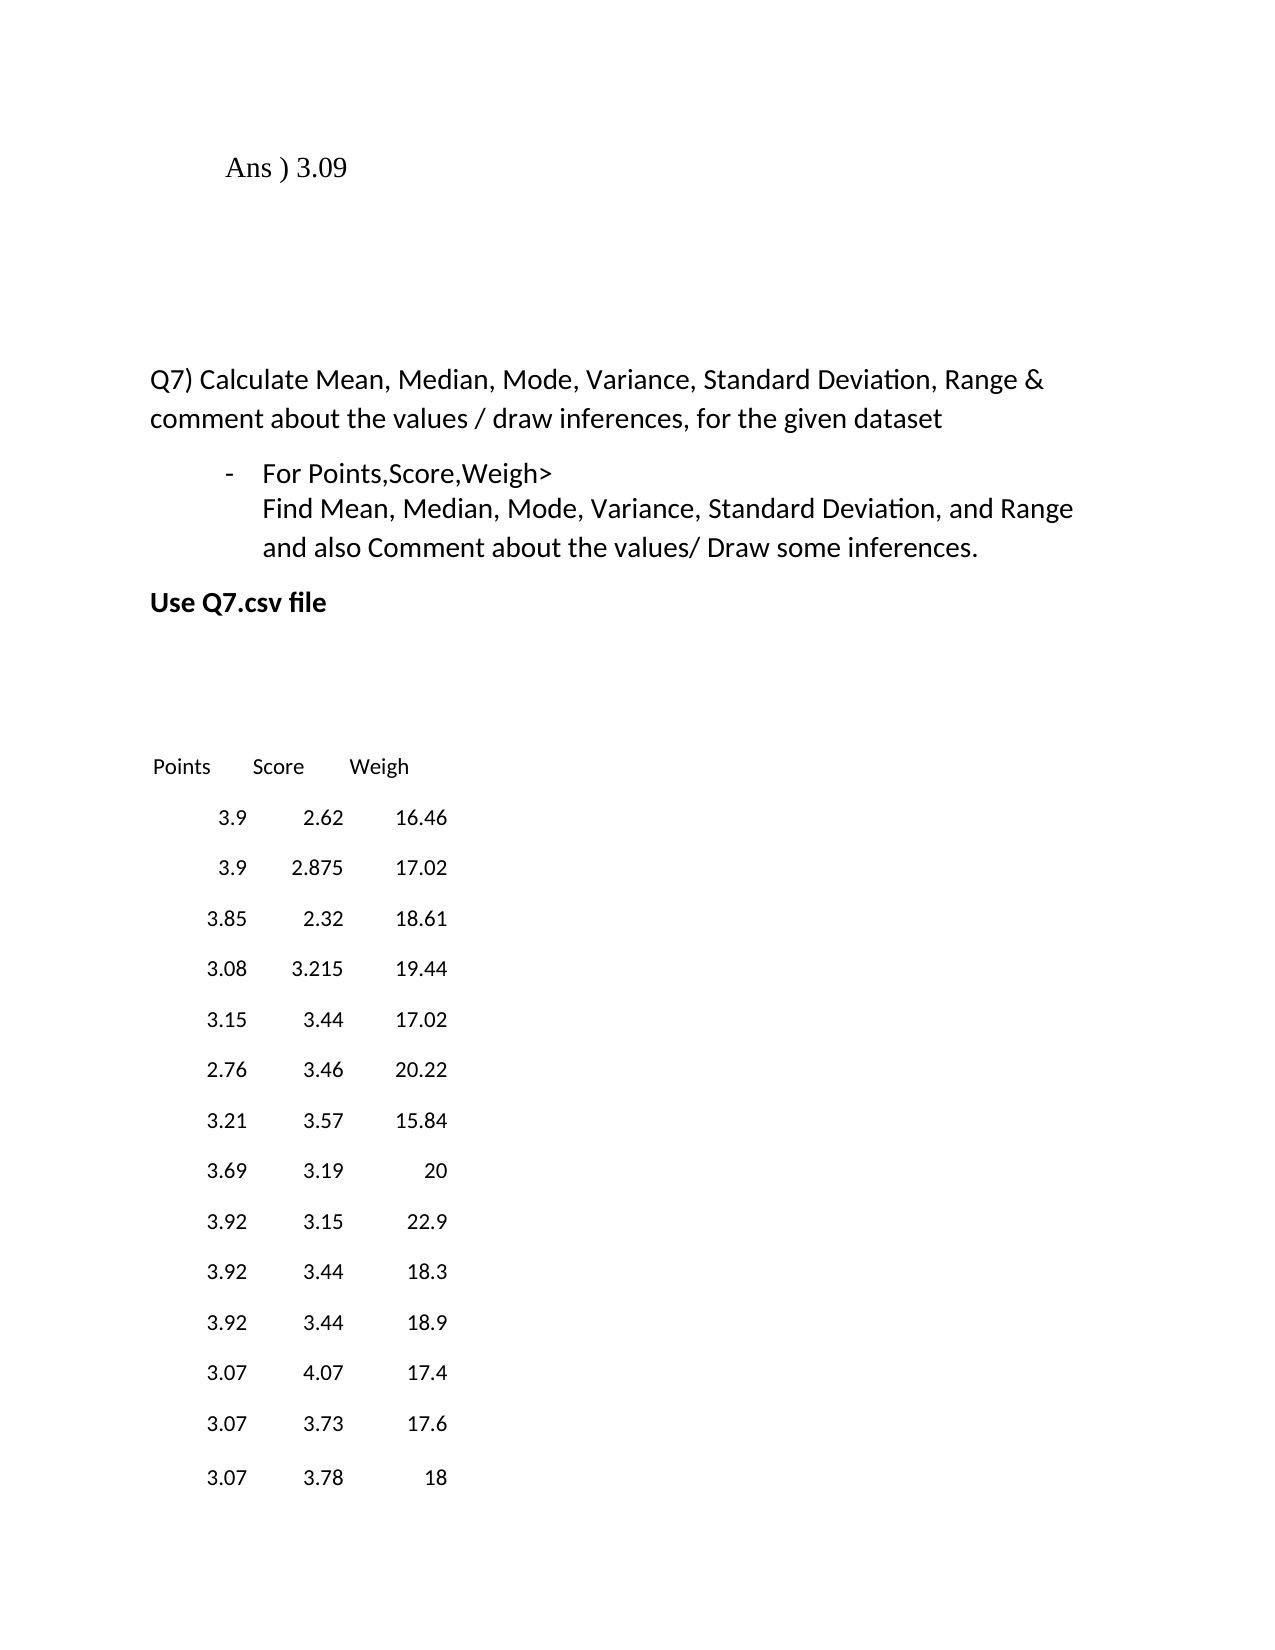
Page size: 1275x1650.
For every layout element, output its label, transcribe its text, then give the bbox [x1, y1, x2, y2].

table_cell 3.44 [250, 1255, 346, 1305]
table_cell 18 [346, 1457, 450, 1497]
text Q7) Calculate Mean, Median, Mode, Variance, Standard Deviation, Range & comment about the values / draw inferences, for the given dataset [150, 361, 1125, 435]
table_cell 3.85 [150, 901, 250, 951]
table_cell 18.3 [346, 1255, 450, 1305]
table_cell 20 [346, 1154, 450, 1204]
table_cell 3.69 [150, 1154, 250, 1204]
text Use Q7.csv file [150, 584, 1125, 619]
table_cell 2.875 [250, 850, 346, 901]
table_header Score [250, 749, 346, 800]
table_cell 19.44 [346, 951, 450, 1002]
table_cell 3.07 [150, 1406, 250, 1457]
list For Points,Score,Weigh> [225, 455, 1125, 490]
table_cell 3.57 [250, 1103, 346, 1153]
table_cell 2.62 [250, 800, 346, 850]
table_cell 3.15 [150, 1002, 250, 1052]
table_cell 4.07 [250, 1356, 346, 1406]
table_cell 17.02 [346, 1002, 450, 1052]
table_cell 17.02 [346, 850, 450, 901]
table_cell 3.07 [150, 1457, 250, 1497]
table_header Points [150, 749, 250, 800]
table_cell 3.9 [150, 800, 250, 850]
table_cell 18.9 [346, 1305, 450, 1356]
table_cell 3.73 [250, 1406, 346, 1457]
table_cell 3.78 [250, 1457, 346, 1497]
table_cell 3.21 [150, 1103, 250, 1153]
table_cell 3.07 [150, 1356, 250, 1406]
table_cell 3.92 [150, 1255, 250, 1305]
table_cell 18.61 [346, 901, 450, 951]
table_cell 17.6 [346, 1406, 450, 1457]
table_cell 3.19 [250, 1154, 346, 1204]
table_cell 22.9 [346, 1204, 450, 1254]
table_cell 3.46 [250, 1053, 346, 1103]
table_cell 3.44 [250, 1002, 346, 1052]
list Find Mean, Median, Mode, Variance, Standard Deviation, and Range and also Comment about the values/ Draw some inferences. [262, 490, 1125, 564]
table_cell 3.44 [250, 1305, 346, 1356]
table_cell 3.215 [250, 951, 346, 1002]
text Ans ) 3.09 [150, 150, 1125, 183]
table_cell 17.4 [346, 1356, 450, 1406]
table_cell 3.92 [150, 1305, 250, 1356]
table_cell 3.92 [150, 1204, 250, 1254]
table_cell 2.32 [250, 901, 346, 951]
table_cell 15.84 [346, 1103, 450, 1153]
table_cell 16.46 [346, 800, 450, 850]
table_cell 20.22 [346, 1053, 450, 1103]
table_cell 3.08 [150, 951, 250, 1002]
table_cell 2.76 [150, 1053, 250, 1103]
table_header Weigh [346, 749, 450, 800]
table_cell 3.15 [250, 1204, 346, 1254]
table_cell 3.9 [150, 850, 250, 901]
